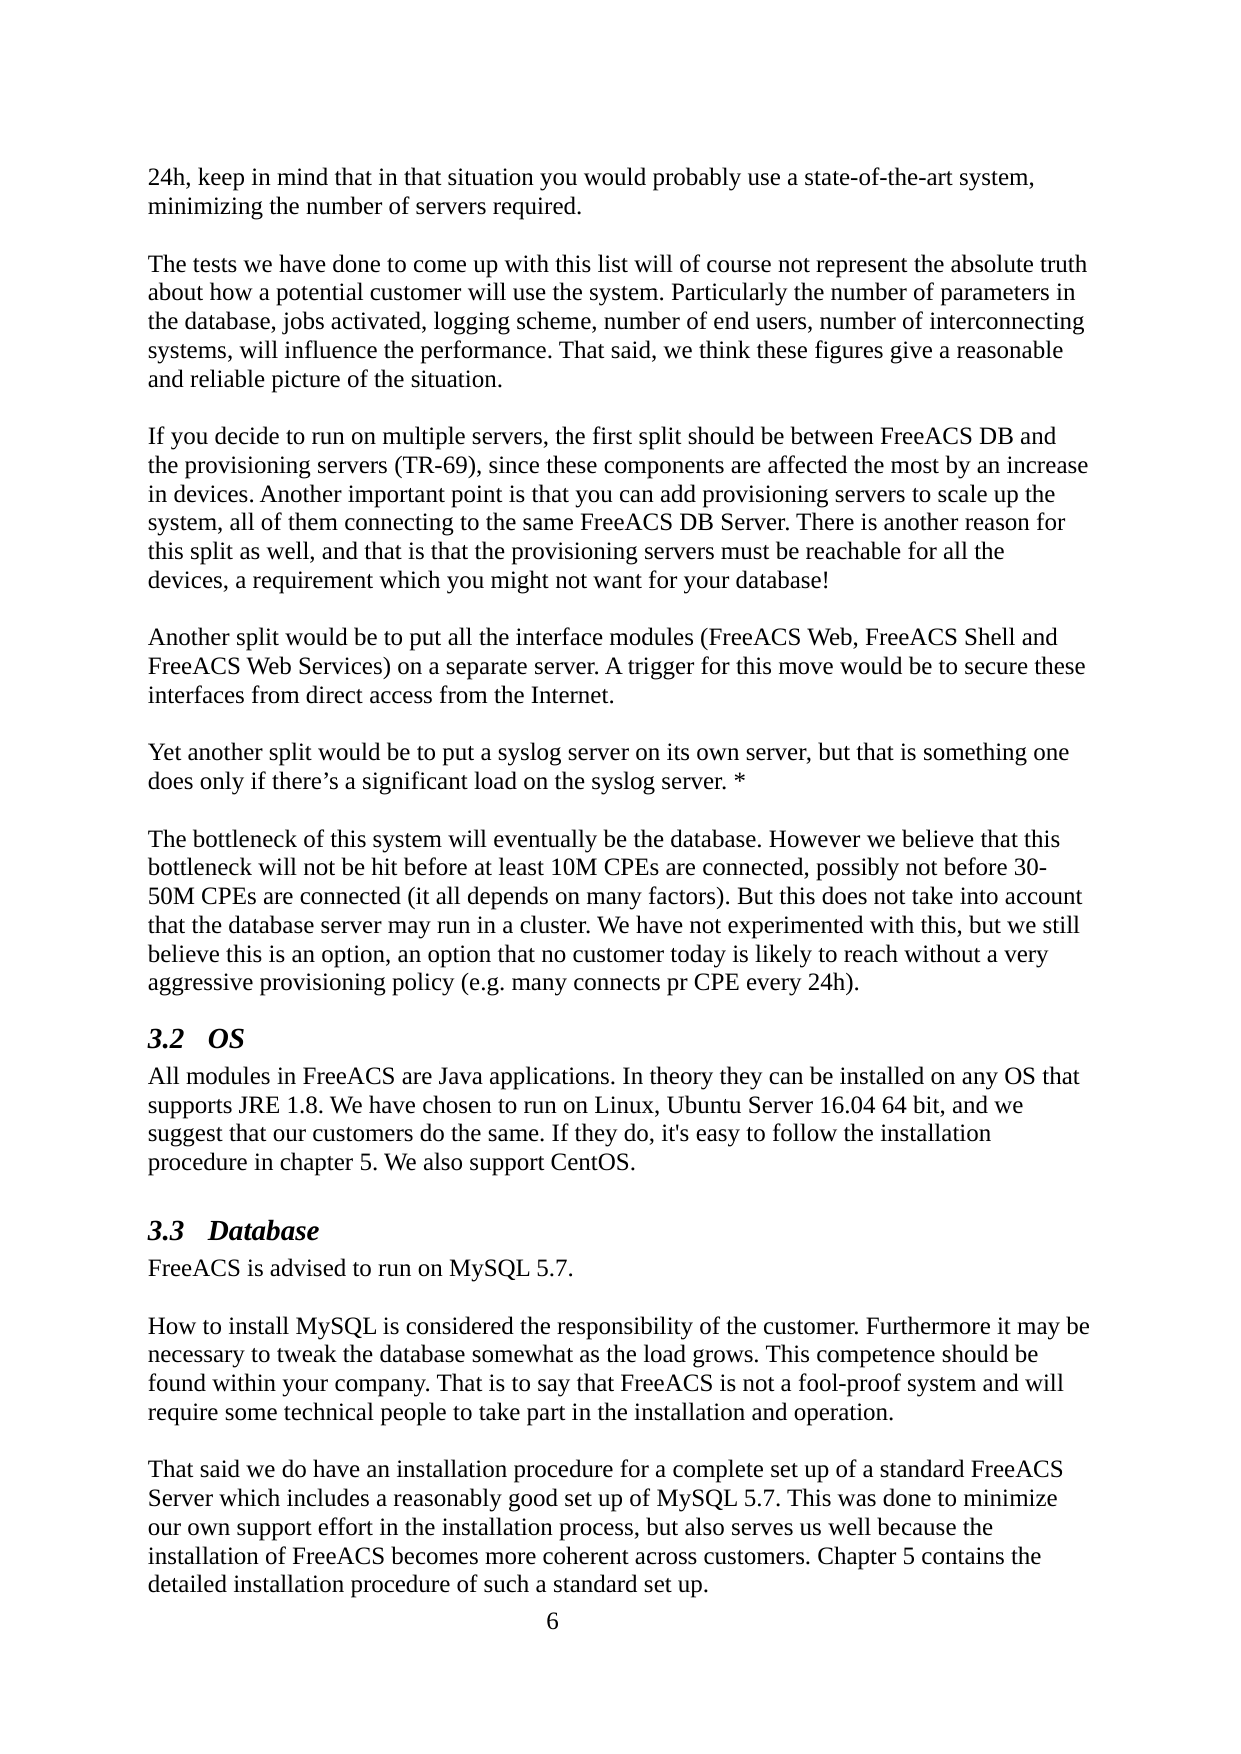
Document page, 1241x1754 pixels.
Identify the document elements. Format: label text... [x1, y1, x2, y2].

text 24h, keep in mind that in that situation you would probably use a state-of-the-art system, minimizing the number of servers required. [148, 162, 1092, 220]
text How to install MySQL is considered the responsibility of the customer. Furthermore it may be necessary to tweak the database somewhat as the load grows. This competence should be found within your company. That is to say that FreeACS is not a fool-proof system and will require some technical people to take part in the installation and operation. [148, 1311, 1092, 1426]
text Yet another split would be to put a syslog server on its own server, but that is something one does only if there’s a significant load on the syslog server. * [148, 737, 1092, 795]
text If you decide to run on multiple servers, the first split should be between FreeACS DB and the provisioning servers (TR-69), since these components are affected the most by an increase in devices. Another important point is that you can add provisioning servers to scale up the system, all of them connecting to the same FreeACS DB Server. There is another reason for this split as well, and that is that the provisioning servers must be reachable for all the devices, a requirement which you might not want for your database! [148, 421, 1092, 594]
text The tests we have done to come up with this list will of course not represent the absolute truth about how a potential customer will use the system. Particularly the number of parameters in the database, jobs activated, logging scheme, number of end users, number of interconnecting systems, will influence the performance. That said, we think these figures give a reasonable and reliable picture of the situation. [148, 249, 1092, 392]
text FreeACS is advised to run on MySQL 5.7. [148, 1253, 1092, 1282]
subtitle Database [148, 1213, 1092, 1247]
text The bottleneck of this system will eventually be the database. However we believe that this bottleneck will not be hit before at least 10M CPEs are connected, possibly not before 30-50M CPEs are connected (it all depends on many factors). But this does not take into account that the database server may run in a cluster. We have not experimented with this, but we still believe this is an option, an option that no customer today is likely to reach without a very aggressive provisioning policy (e.g. many connects pr CPE every 24h). [148, 824, 1092, 996]
subtitle OS [148, 1021, 1092, 1055]
text Another split would be to put all the interface modules (FreeACS Web, FreeACS Shell and FreeACS Web Services) on a separate server. A trigger for this move would be to secure these interfaces from direct access from the Internet. [148, 622, 1092, 709]
text That said we do have an installation procedure for a complete set up of a standard FreeACS Server which includes a reasonably good set up of MySQL 5.7. This was done to minimize our own support effort in the installation process, but also serves us well because the installation of FreeACS becomes more coherent across customers. Chapter 5 contains the detailed installation procedure of such a standard set up. [148, 1454, 1092, 1598]
text All modules in FreeACS are Java applications. In theory they can be installed on any OS that supports JRE 1.8. We have chosen to run on Linux, Ubuntu Server 16.04 64 bit, and we suggest that our customers do the same. If they do, it's easy to follow the installation procedure in chapter 5. We also support CentOS. [148, 1061, 1092, 1176]
